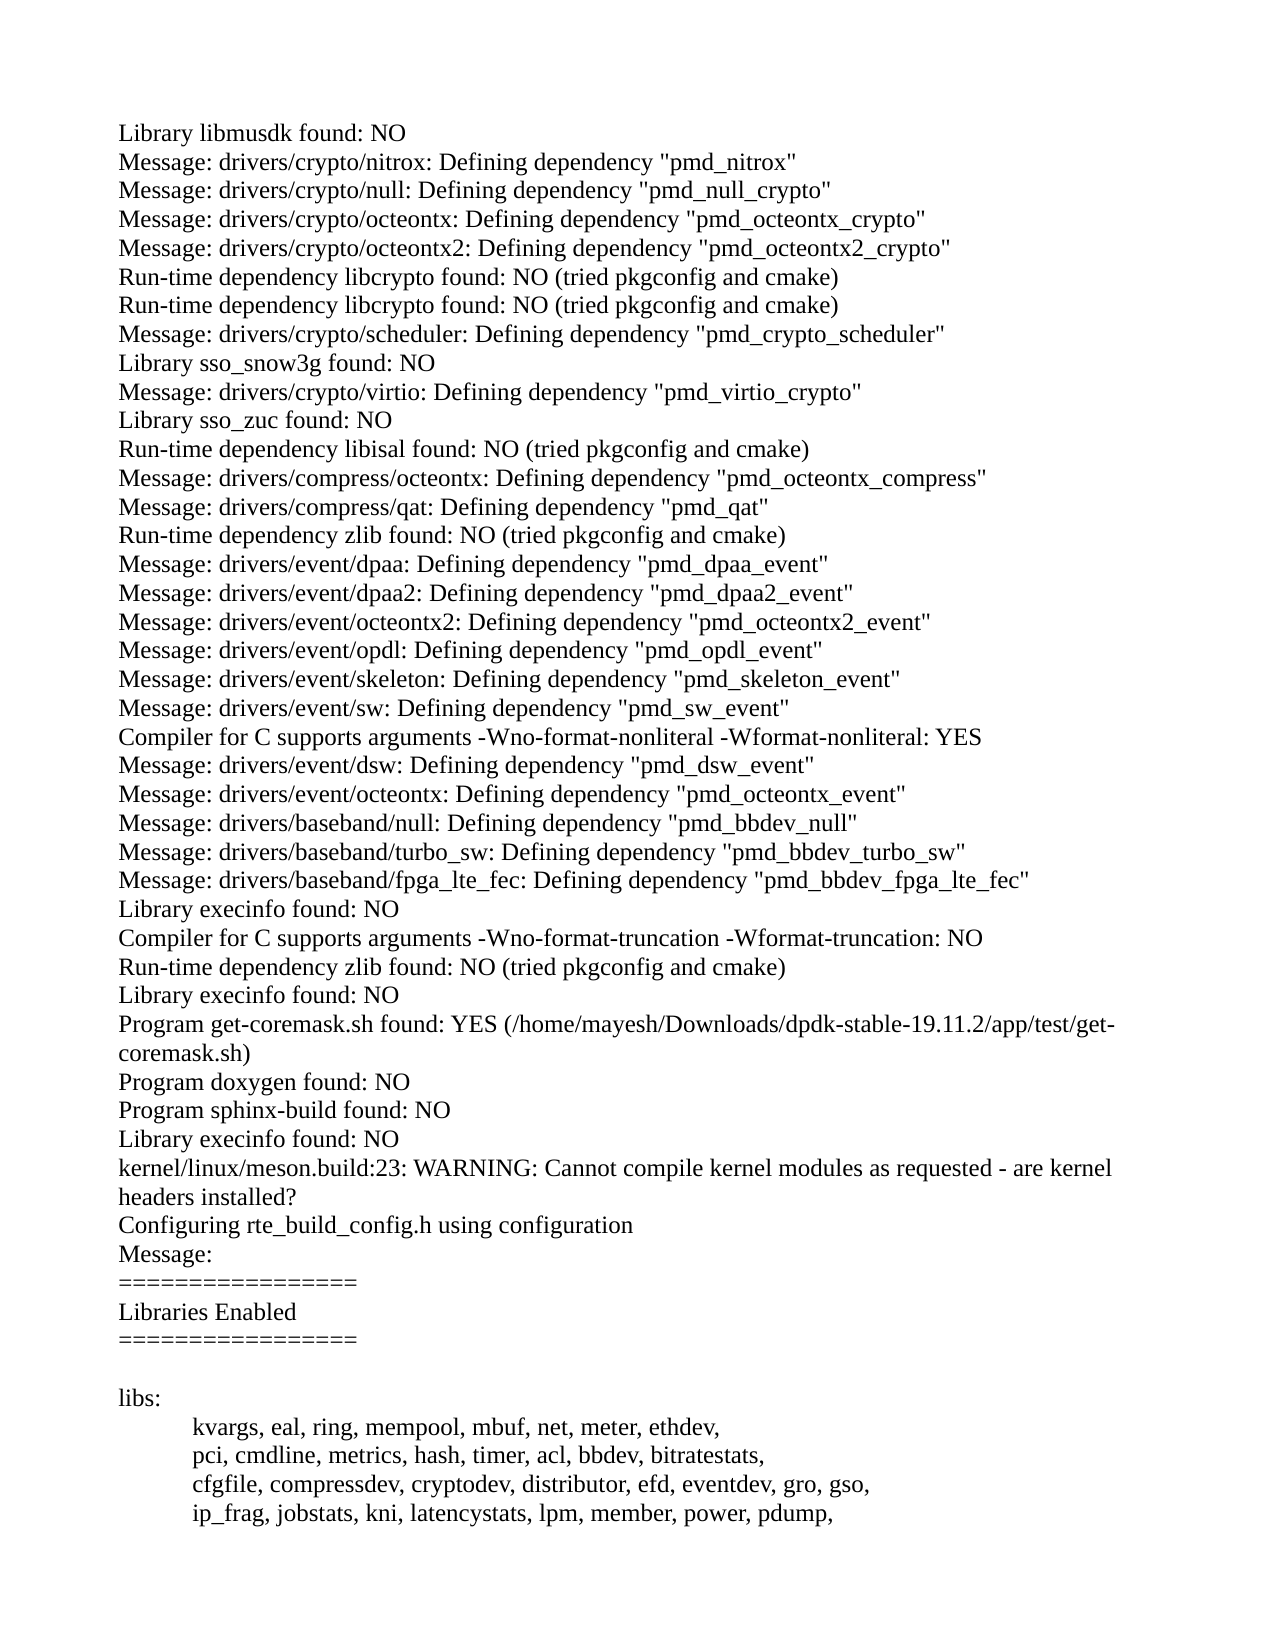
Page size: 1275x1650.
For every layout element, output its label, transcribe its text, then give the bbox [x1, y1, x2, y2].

text Message: drivers/event/octeontx2: Defining dependency "pmd_octeontx2_event" [118, 607, 1157, 636]
text Message: drivers/event/opdl: Defining dependency "pmd_opdl_event" [118, 636, 1157, 664]
text ================= [118, 1326, 1157, 1354]
text Message: drivers/compress/qat: Defining dependency "pmd_qat" [118, 492, 1157, 521]
text Message: drivers/event/dpaa: Defining dependency "pmd_dpaa_event" [118, 549, 1157, 578]
text Message: drivers/crypto/octeontx: Defining dependency "pmd_octeontx_crypto" [118, 204, 1157, 233]
text Message: drivers/compress/octeontx: Defining dependency "pmd_octeontx_compress" [118, 463, 1157, 492]
text Run-time dependency zlib found: NO (tried pkgconfig and cmake) [118, 521, 1157, 549]
text kernel/linux/meson.build:23: WARNING: Cannot compile kernel modules as requested - are kernel headers installed? [118, 1153, 1157, 1211]
text Message: drivers/event/sw: Defining dependency "pmd_sw_event" [118, 693, 1157, 722]
text Run-time dependency zlib found: NO (tried pkgconfig and cmake) [118, 952, 1157, 981]
text Message: drivers/event/skeleton: Defining dependency "pmd_skeleton_event" [118, 664, 1157, 693]
text Message: drivers/crypto/nitrox: Defining dependency "pmd_nitrox" [118, 147, 1157, 176]
text Compiler for C supports arguments -Wno-format-nonliteral -Wformat-nonliteral: YES [118, 722, 1157, 751]
text Program sphinx-build found: NO [118, 1096, 1157, 1124]
text Message: [118, 1239, 1157, 1268]
text pci, cmdline, metrics, hash, timer, acl, bbdev, bitratestats, [118, 1441, 1157, 1469]
text Run-time dependency libcrypto found: NO (tried pkgconfig and cmake) [118, 262, 1157, 291]
text Message: drivers/event/octeontx: Defining dependency "pmd_octeontx_event" [118, 779, 1157, 808]
text Library sso_snow3g found: NO [118, 348, 1157, 377]
text Library sso_zuc found: NO [118, 406, 1157, 434]
text Program get-coremask.sh found: YES (/home/mayesh/Downloads/dpdk-stable-19.11.2/app/test/get-coremask.sh) [118, 1009, 1157, 1067]
text kvargs, eal, ring, mempool, mbuf, net, meter, ethdev, [118, 1412, 1157, 1441]
text ================= [118, 1268, 1157, 1297]
text Library execinfo found: NO [118, 894, 1157, 923]
text Message: drivers/event/dsw: Defining dependency "pmd_dsw_event" [118, 751, 1157, 779]
text Configuring rte_build_config.h using configuration [118, 1211, 1157, 1239]
text Message: drivers/baseband/fpga_lte_fec: Defining dependency "pmd_bbdev_fpga_lte_fec" [118, 866, 1157, 894]
text Run-time dependency libisal found: NO (tried pkgconfig and cmake) [118, 434, 1157, 463]
text libs: [118, 1383, 1157, 1412]
text Message: drivers/baseband/null: Defining dependency "pmd_bbdev_null" [118, 808, 1157, 837]
text Library execinfo found: NO [118, 1124, 1157, 1153]
text Run-time dependency libcrypto found: NO (tried pkgconfig and cmake) [118, 291, 1157, 319]
text Library libmusdk found: NO [118, 118, 1157, 147]
text Program doxygen found: NO [118, 1067, 1157, 1096]
text Library execinfo found: NO [118, 981, 1157, 1009]
text cfgfile, compressdev, cryptodev, distributor, efd, eventdev, gro, gso, [118, 1469, 1157, 1498]
text Libraries Enabled [118, 1297, 1157, 1326]
text Message: drivers/crypto/virtio: Defining dependency "pmd_virtio_crypto" [118, 377, 1157, 406]
text ip_frag, jobstats, kni, latencystats, lpm, member, power, pdump, [118, 1498, 1157, 1527]
text Compiler for C supports arguments -Wno-format-truncation -Wformat-truncation: NO [118, 923, 1157, 952]
text Message: drivers/crypto/null: Defining dependency "pmd_null_crypto" [118, 176, 1157, 204]
text Message: drivers/event/dpaa2: Defining dependency "pmd_dpaa2_event" [118, 578, 1157, 607]
text Message: drivers/crypto/octeontx2: Defining dependency "pmd_octeontx2_crypto" [118, 233, 1157, 262]
text Message: drivers/baseband/turbo_sw: Defining dependency "pmd_bbdev_turbo_sw" [118, 837, 1157, 866]
text Message: drivers/crypto/scheduler: Defining dependency "pmd_crypto_scheduler" [118, 319, 1157, 348]
